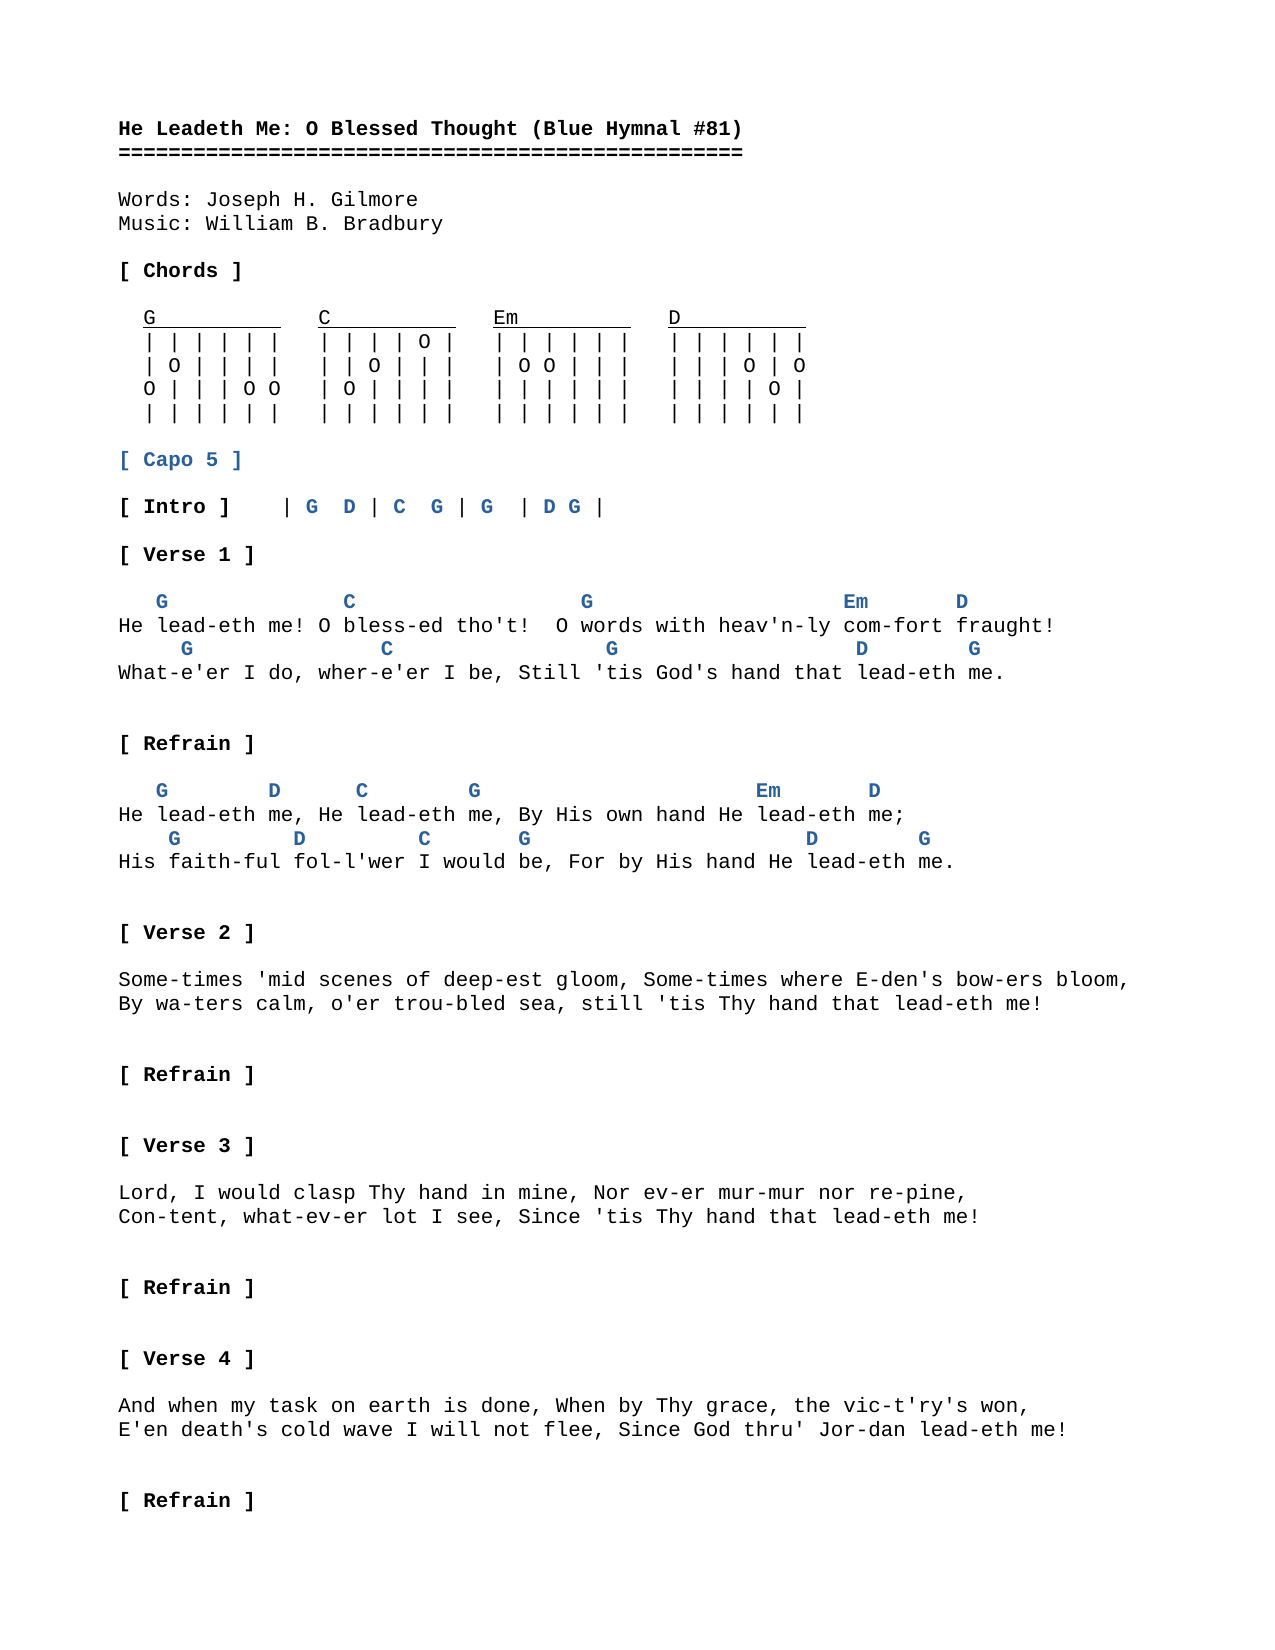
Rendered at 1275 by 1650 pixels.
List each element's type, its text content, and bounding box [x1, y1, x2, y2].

text G C G D G [118, 638, 1157, 662]
text | | | | | | | | | | | | | | | | | | | | | | | | [118, 402, 1157, 426]
text Some-times 'mid scenes of deep-est gloom, Some-times where E-den's bow-ers bloom, [118, 969, 1157, 993]
text [ Refrain ] [118, 1489, 1157, 1513]
text [ Verse 3 ] [118, 1135, 1157, 1158]
text | O | | | | | | O | | | | O O | | | | | | O | O [118, 354, 1157, 378]
text Lord, I would clasp Thy hand in mine, Nor ev-er mur-mur nor re-pine, [118, 1182, 1157, 1206]
text He lead-eth me, He lead-eth me, By His own hand He lead-eth me; [118, 804, 1157, 827]
text G D C G D G [118, 827, 1157, 851]
text Words: Joseph H. Gilmore [118, 189, 1157, 213]
text What-e'er I do, wher-e'er I be, Still 'tis God's hand that lead-eth me. [118, 662, 1157, 686]
text His faith-ful fol-l'wer I would be, For by His hand He lead-eth me. [118, 851, 1157, 875]
text [ Verse 2 ] [118, 922, 1157, 946]
text By wa-ters calm, o'er trou-bled sea, still 'tis Thy hand that lead-eth me! [118, 993, 1157, 1017]
text And when my task on earth is done, When by Thy grace, the vic-t'ry's won, [118, 1395, 1157, 1419]
text [ Capo 5 ] [118, 449, 1157, 473]
text Con-tent, what-ev-er lot I see, Since 'tis Thy hand that lead-eth me! [118, 1206, 1157, 1229]
text G C G Em D [118, 591, 1157, 615]
text ================================================== [118, 142, 1157, 165]
text [ Chords ] [118, 260, 1157, 284]
text [ Verse 1 ] [118, 544, 1157, 567]
text He lead-eth me! O bless-ed tho't! O words with heav'n-ly com-fort fraught! [118, 615, 1157, 638]
text G C Em D [118, 307, 1157, 331]
text [ Refrain ] [118, 1277, 1157, 1300]
text [ Refrain ] [118, 1064, 1157, 1088]
text | | | | | | | | | | O | | | | | | | | | | | | | [118, 331, 1157, 354]
text [ Verse 4 ] [118, 1348, 1157, 1371]
text E'en death's cold wave I will not flee, Since God thru' Jor-dan lead-eth me! [118, 1419, 1157, 1442]
text He Leadeth Me: O Blessed Thought (Blue Hymnal #81) [118, 118, 1157, 142]
text [ Intro ] | G D | C G | G | D G | [118, 496, 1157, 520]
text Music: William B. Bradbury [118, 213, 1157, 236]
text G D C G Em D [118, 780, 1157, 804]
text O | | | O O | O | | | | | | | | | | | | | | O | [118, 378, 1157, 402]
text [ Refrain ] [118, 733, 1157, 757]
